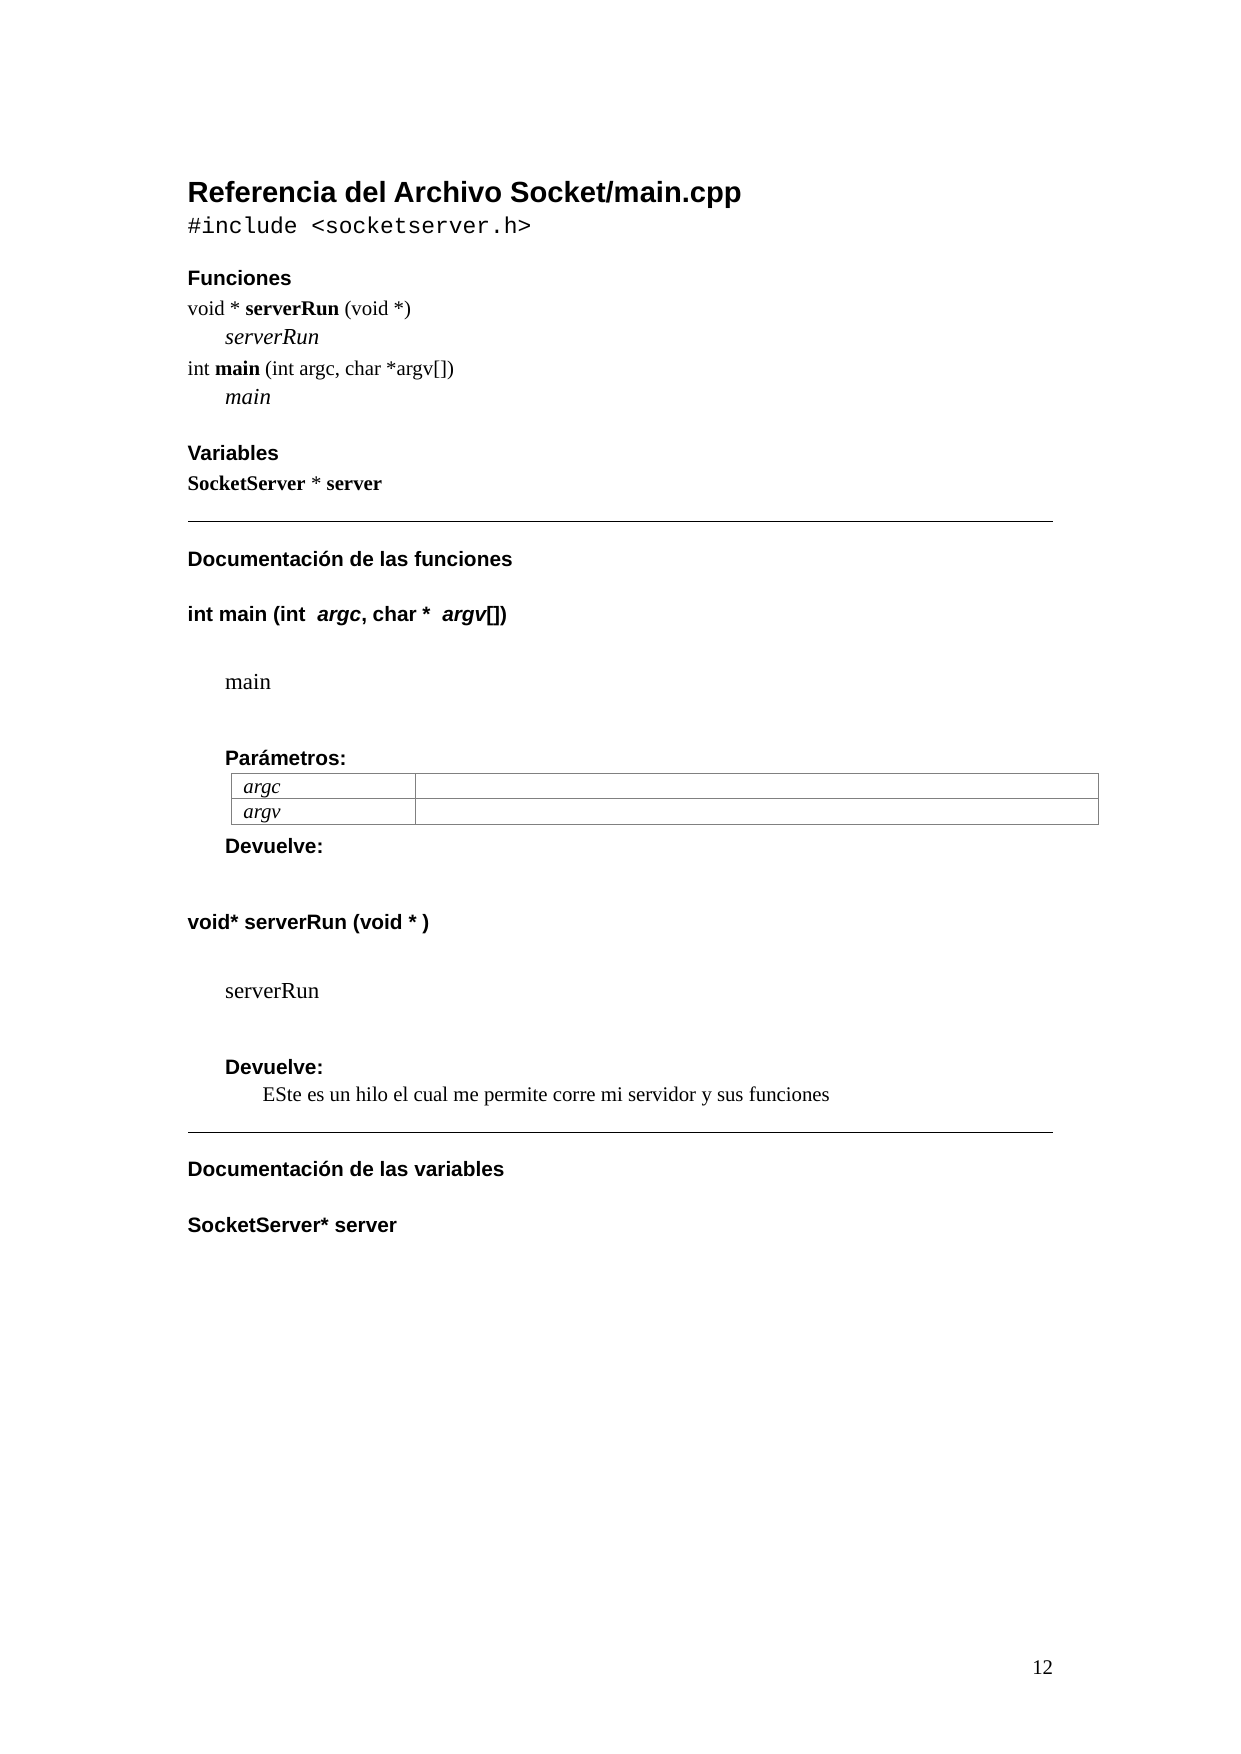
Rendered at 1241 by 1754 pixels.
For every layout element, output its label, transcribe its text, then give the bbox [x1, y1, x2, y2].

subtitle Documentación de las funciones [187, 546, 1053, 570]
table_header argc [232, 774, 415, 798]
text #include <socketserver.h> [187, 215, 1053, 241]
subtitle Devuelve: [225, 834, 1053, 858]
table_header [416, 774, 1098, 798]
text ESte es un hilo el cual me permite corre mi servidor y sus funciones [262, 1082, 1053, 1106]
subtitle Devuelve: [225, 1054, 1053, 1078]
text main [225, 668, 1053, 695]
subtitle Documentación de las variables [187, 1157, 1053, 1181]
subtitle Funciones [187, 266, 1053, 290]
subtitle Variables [187, 441, 1053, 464]
table_cell [416, 799, 1098, 823]
list SocketServer * server [187, 471, 1053, 495]
subtitle void* serverRun (void * ) [187, 910, 1053, 934]
list void * serverRun (void *) [187, 296, 1053, 320]
list int main (int argc, char *argv[]) [187, 356, 1053, 380]
text main [225, 383, 1053, 409]
text serverRun [225, 323, 1053, 349]
subtitle SocketServer* server [187, 1212, 1053, 1236]
text serverRun [225, 977, 1053, 1003]
subtitle int main (int argc, char * argv[]) [187, 602, 1053, 626]
subtitle Referencia del Archivo Socket/main.cpp [187, 175, 1053, 208]
table_cell argv [232, 799, 415, 823]
subtitle Parámetros: [225, 746, 1053, 770]
